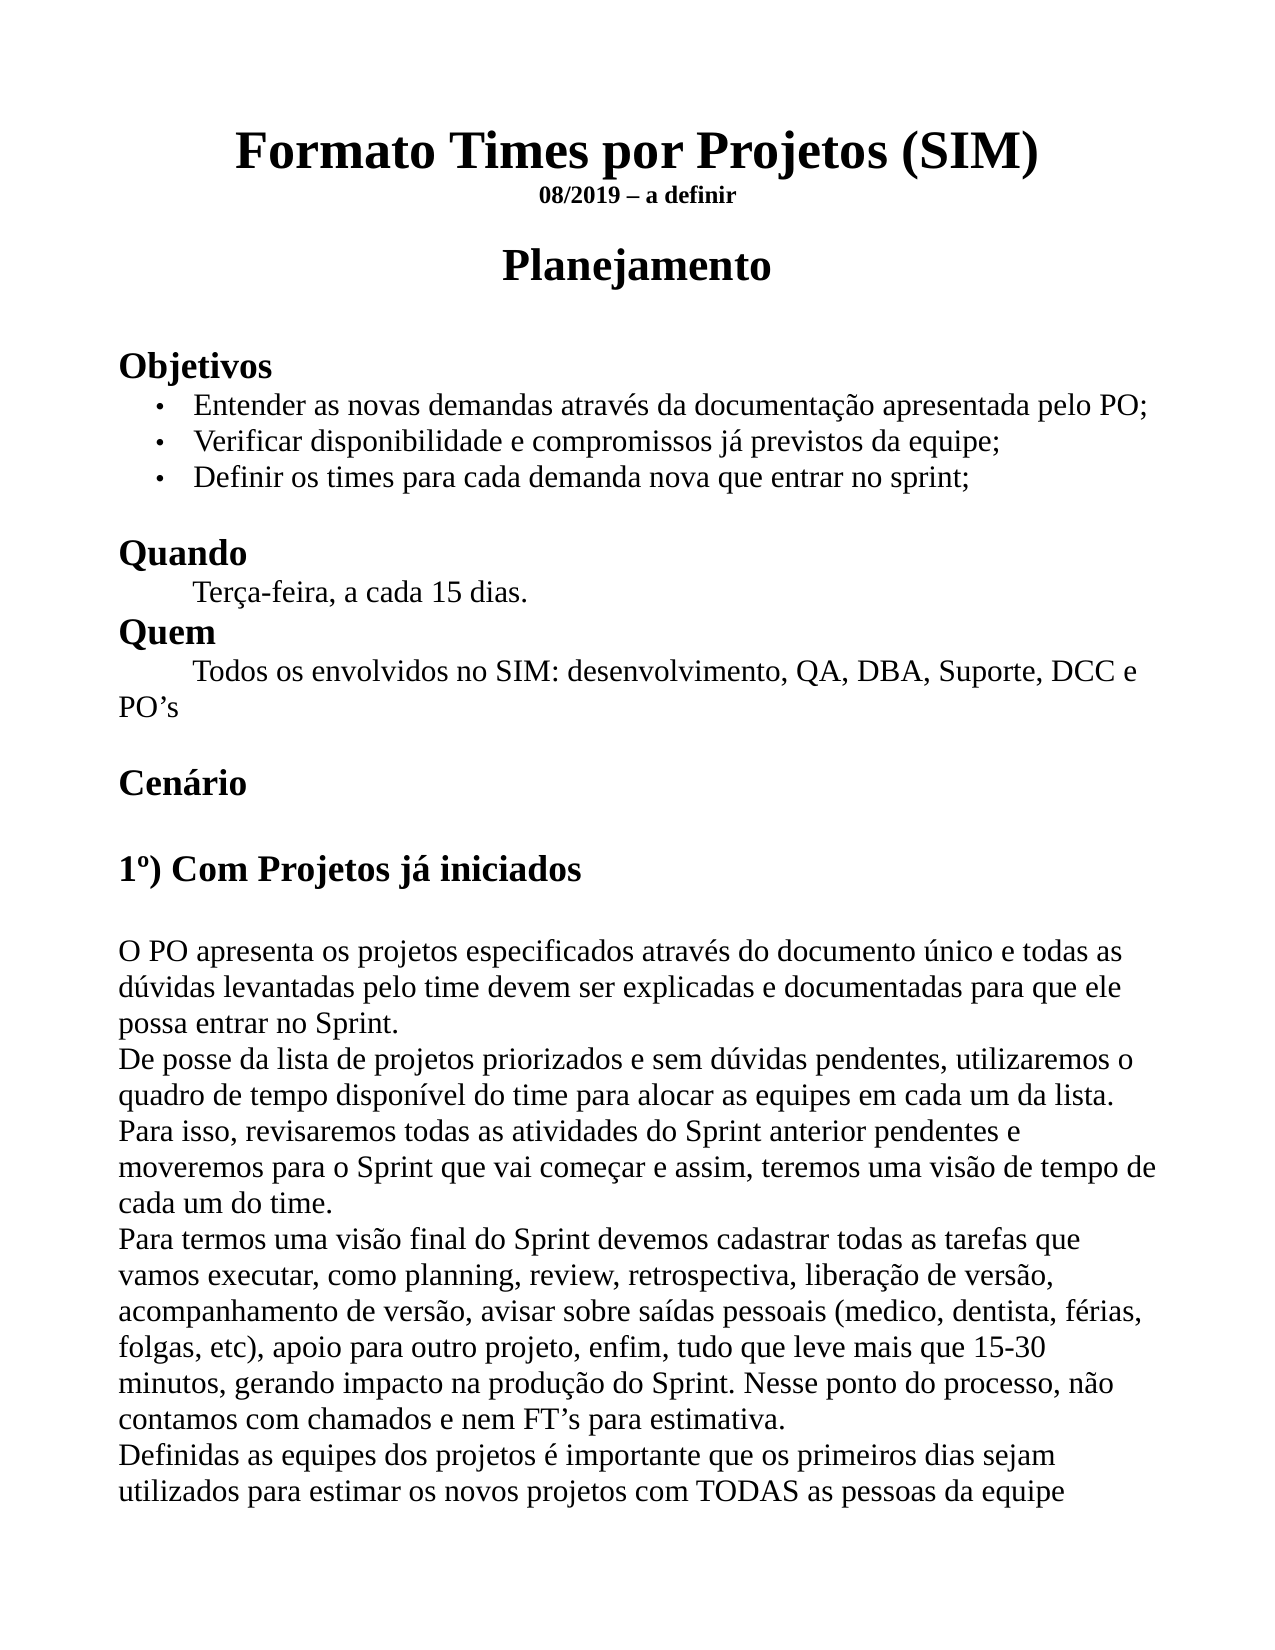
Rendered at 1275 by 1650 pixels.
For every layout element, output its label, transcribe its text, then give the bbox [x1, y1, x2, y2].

text Quem [118, 609, 1157, 652]
list Verificar disponibilidade e compromissos já previstos da equipe; [156, 422, 1157, 458]
text Cenário [118, 760, 1157, 803]
text 08/2019 – a definir [118, 180, 1157, 209]
text Terça-feira, a cada 15 dias. [118, 573, 1157, 609]
list Entender as novas demandas através da documentação apresentada pelo PO; [156, 386, 1157, 422]
text Objetivos [118, 343, 1157, 386]
text O PO apresenta os projetos especificados através do documento único e todas as dúvidas levantadas pelo time devem ser explicadas e documentadas para que ele possa entrar no Sprint. [118, 933, 1157, 1041]
text Planejamento [118, 238, 1157, 291]
text De posse da lista de projetos priorizados e sem dúvidas pendentes, utilizaremos o quadro de tempo disponível do time para alocar as equipes em cada um da lista. [118, 1041, 1157, 1112]
text Para isso, revisaremos todas as atividades do Sprint anterior pendentes e moveremos para o Sprint que vai começar e assim, teremos uma visão de tempo de cada um do time. [118, 1112, 1157, 1220]
text 1º) Com Projetos já iniciados [118, 846, 1157, 889]
text Definidas as equipes dos projetos é importante que os primeiros dias sejam utilizados para estimar os novos projetos com TODAS as pessoas da equipe [118, 1436, 1157, 1508]
text Todos os envolvidos no SIM: desenvolvimento, QA, DBA, Suporte, DCC e PO’s [118, 652, 1157, 724]
text Quando [118, 530, 1157, 573]
text Para termos uma visão final do Sprint devemos cadastrar todas as tarefas que vamos executar, como planning, review, retrospectiva, liberação de versão, acompanhamento de versão, avisar sobre saídas pessoais (medico, dentista, férias, folgas, etc), apoio para outro projeto, enfim, tudo que leve mais que 15-30 minutos, gerando impacto na produção do Sprint. Nesse ponto do processo, não contamos com chamados e nem FT’s para estimativa. [118, 1220, 1157, 1436]
text Formato Times por Projetos (SIM) [118, 118, 1157, 180]
list Definir os times para cada demanda nova que entrar no sprint; [156, 458, 1157, 494]
